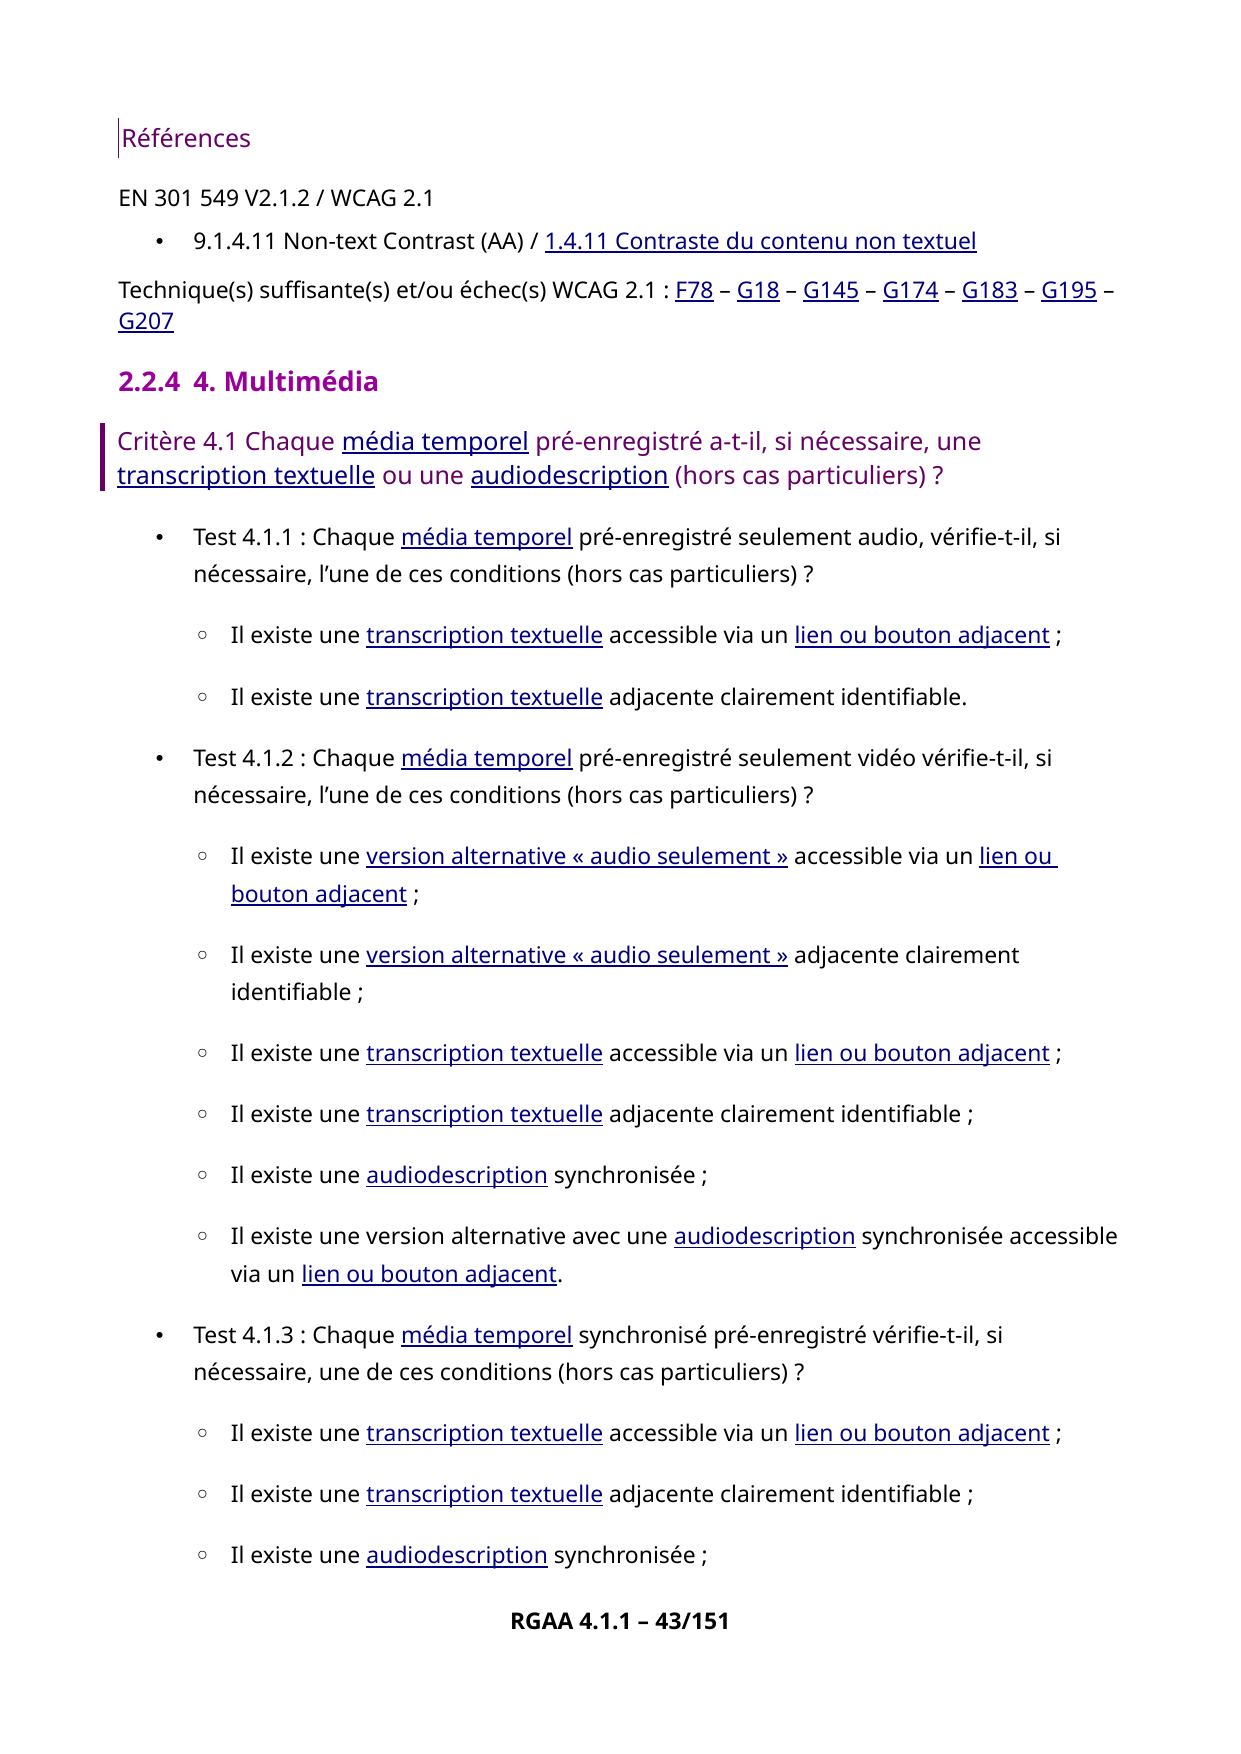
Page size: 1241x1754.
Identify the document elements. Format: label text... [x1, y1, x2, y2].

list Test 4.1.1 : Chaque média temporel pré-enregistré seulement audio, vérifie-t-il, si nécessaire, l’une de ces conditions (hors cas particuliers) ? [156, 521, 1122, 590]
list Il existe une transcription textuelle adjacente clairement identifiable. [193, 681, 1122, 712]
list Il existe une transcription textuelle accessible via un lien ou bouton adjacent ; [193, 1417, 1122, 1449]
list Il existe une version alternative « audio seulement » accessible via un lien ou bouton adjacent ; [193, 840, 1122, 909]
list Il existe une audiodescription synchronisée ; [193, 1539, 1122, 1571]
text EN 301 549 V2.1.2 / WCAG 2.1 [118, 182, 1122, 213]
list Il existe une transcription textuelle accessible via un lien ou bouton adjacent ; [193, 619, 1122, 651]
list Test 4.1.3 : Chaque média temporel synchronisé pré-enregistré vérifie-t-il, si nécessaire, une de ces conditions (hors cas particuliers) ? [156, 1319, 1122, 1388]
list Il existe une audiodescription synchronisée ; [193, 1159, 1122, 1191]
text Technique(s) suffisante(s) et/ou échec(s) WCAG 2.1 : F78 – G18 – G145 – G174 – G183 – G195 – G207 [118, 274, 1122, 336]
list Il existe une version alternative avec une audiodescription synchronisée accessible via un lien ou bouton adjacent. [193, 1220, 1122, 1289]
subtitle Critère 4.1 Chaque média temporel pré-enregistré a-t-il, si nécessaire, une transcription textuelle ou une audiodescription (hors cas particuliers) ? [105, 423, 1122, 491]
list Il existe une transcription textuelle accessible via un lien ou bouton adjacent ; [193, 1037, 1122, 1068]
list Il existe une version alternative « audio seulement » adjacente clairement identifiable ; [193, 939, 1122, 1007]
subtitle Références [119, 118, 1122, 158]
list Il existe une transcription textuelle adjacente clairement identifiable ; [193, 1098, 1122, 1129]
list Il existe une transcription textuelle adjacente clairement identifiable ; [193, 1478, 1122, 1510]
list 9.1.4.11 Non-text Contrast (AA) / 1.4.11 Contraste du contenu non textuel [156, 224, 1122, 256]
subtitle 4. Multimédia [118, 363, 1122, 400]
list Test 4.1.2 : Chaque média temporel pré-enregistré seulement vidéo vérifie-t-il, si nécessaire, l’une de ces conditions (hors cas particuliers) ? [156, 742, 1122, 810]
